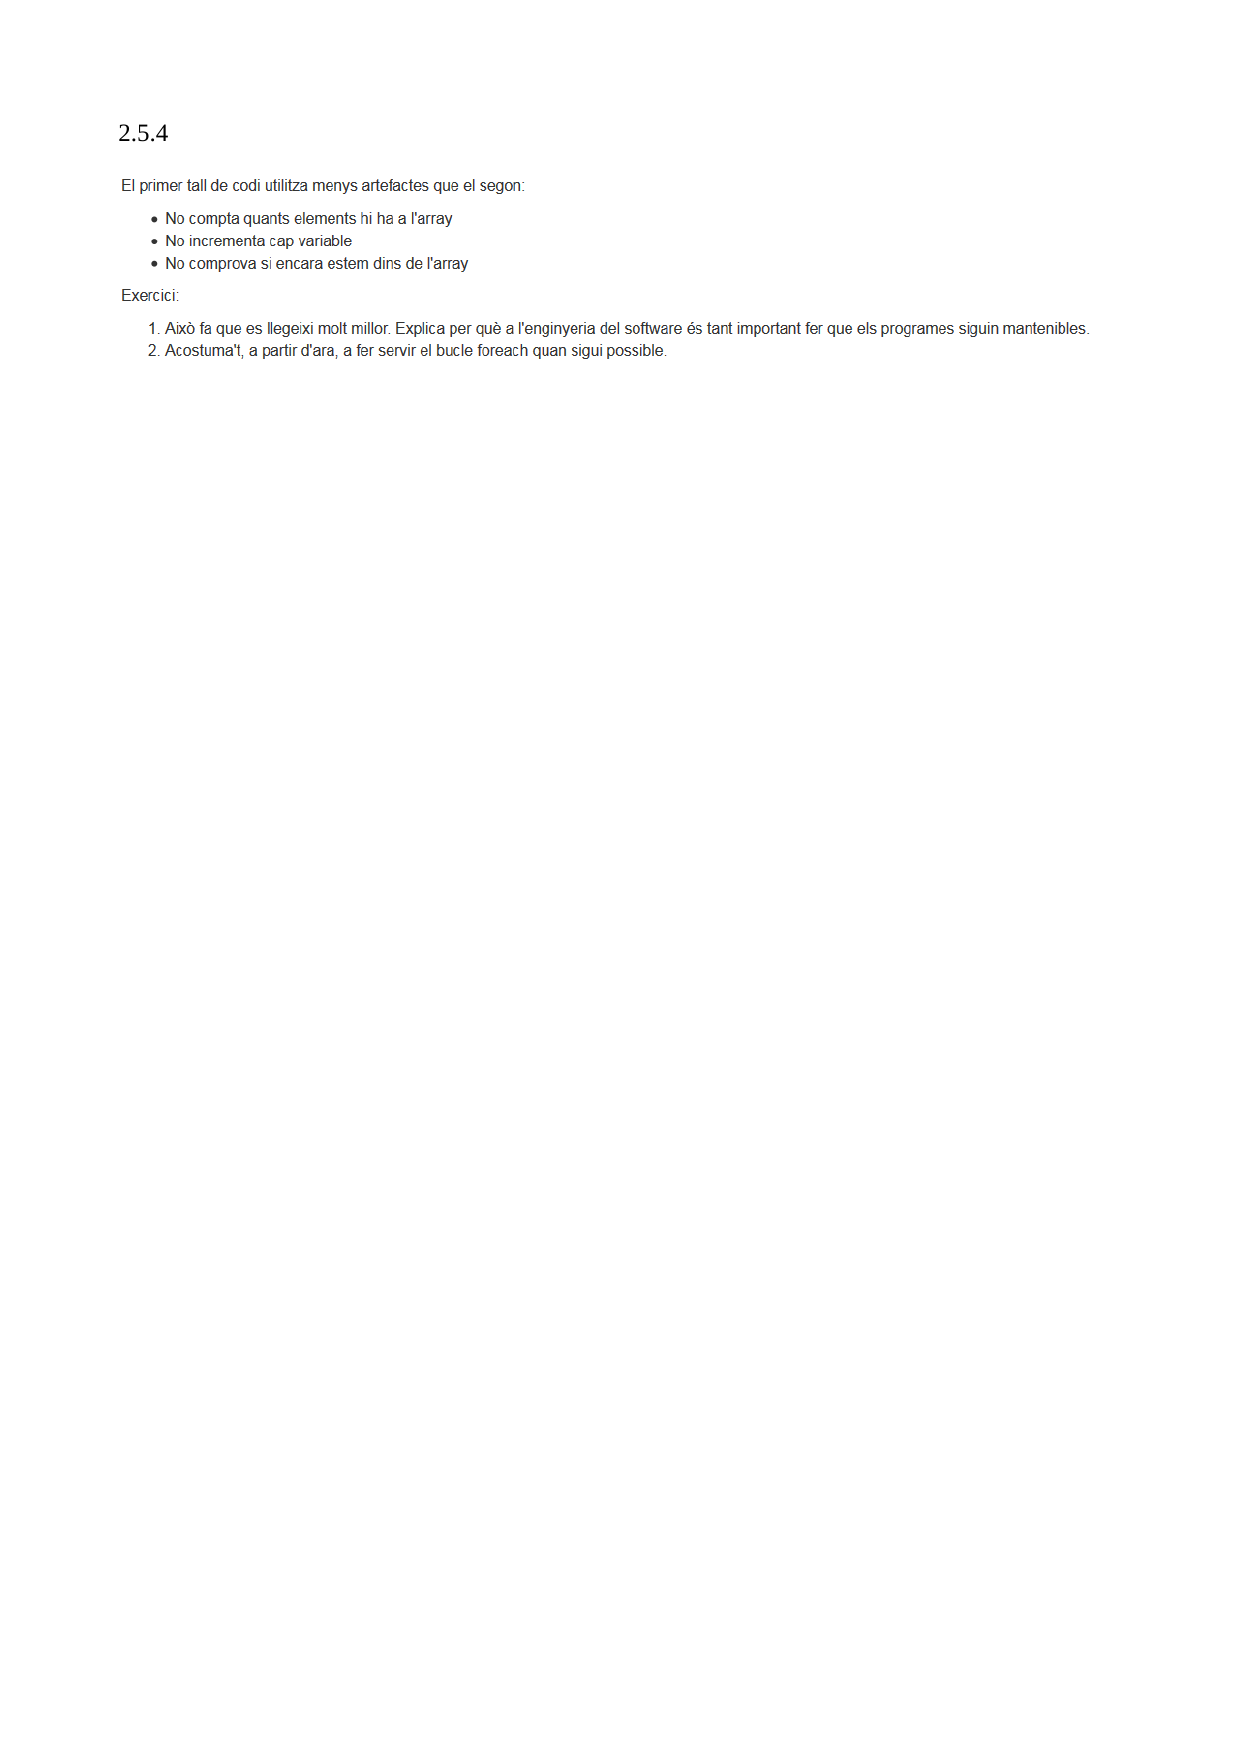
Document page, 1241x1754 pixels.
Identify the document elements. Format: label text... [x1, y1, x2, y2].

text 2.5.4 [118, 118, 1122, 147]
picture [118, 175, 1123, 373]
